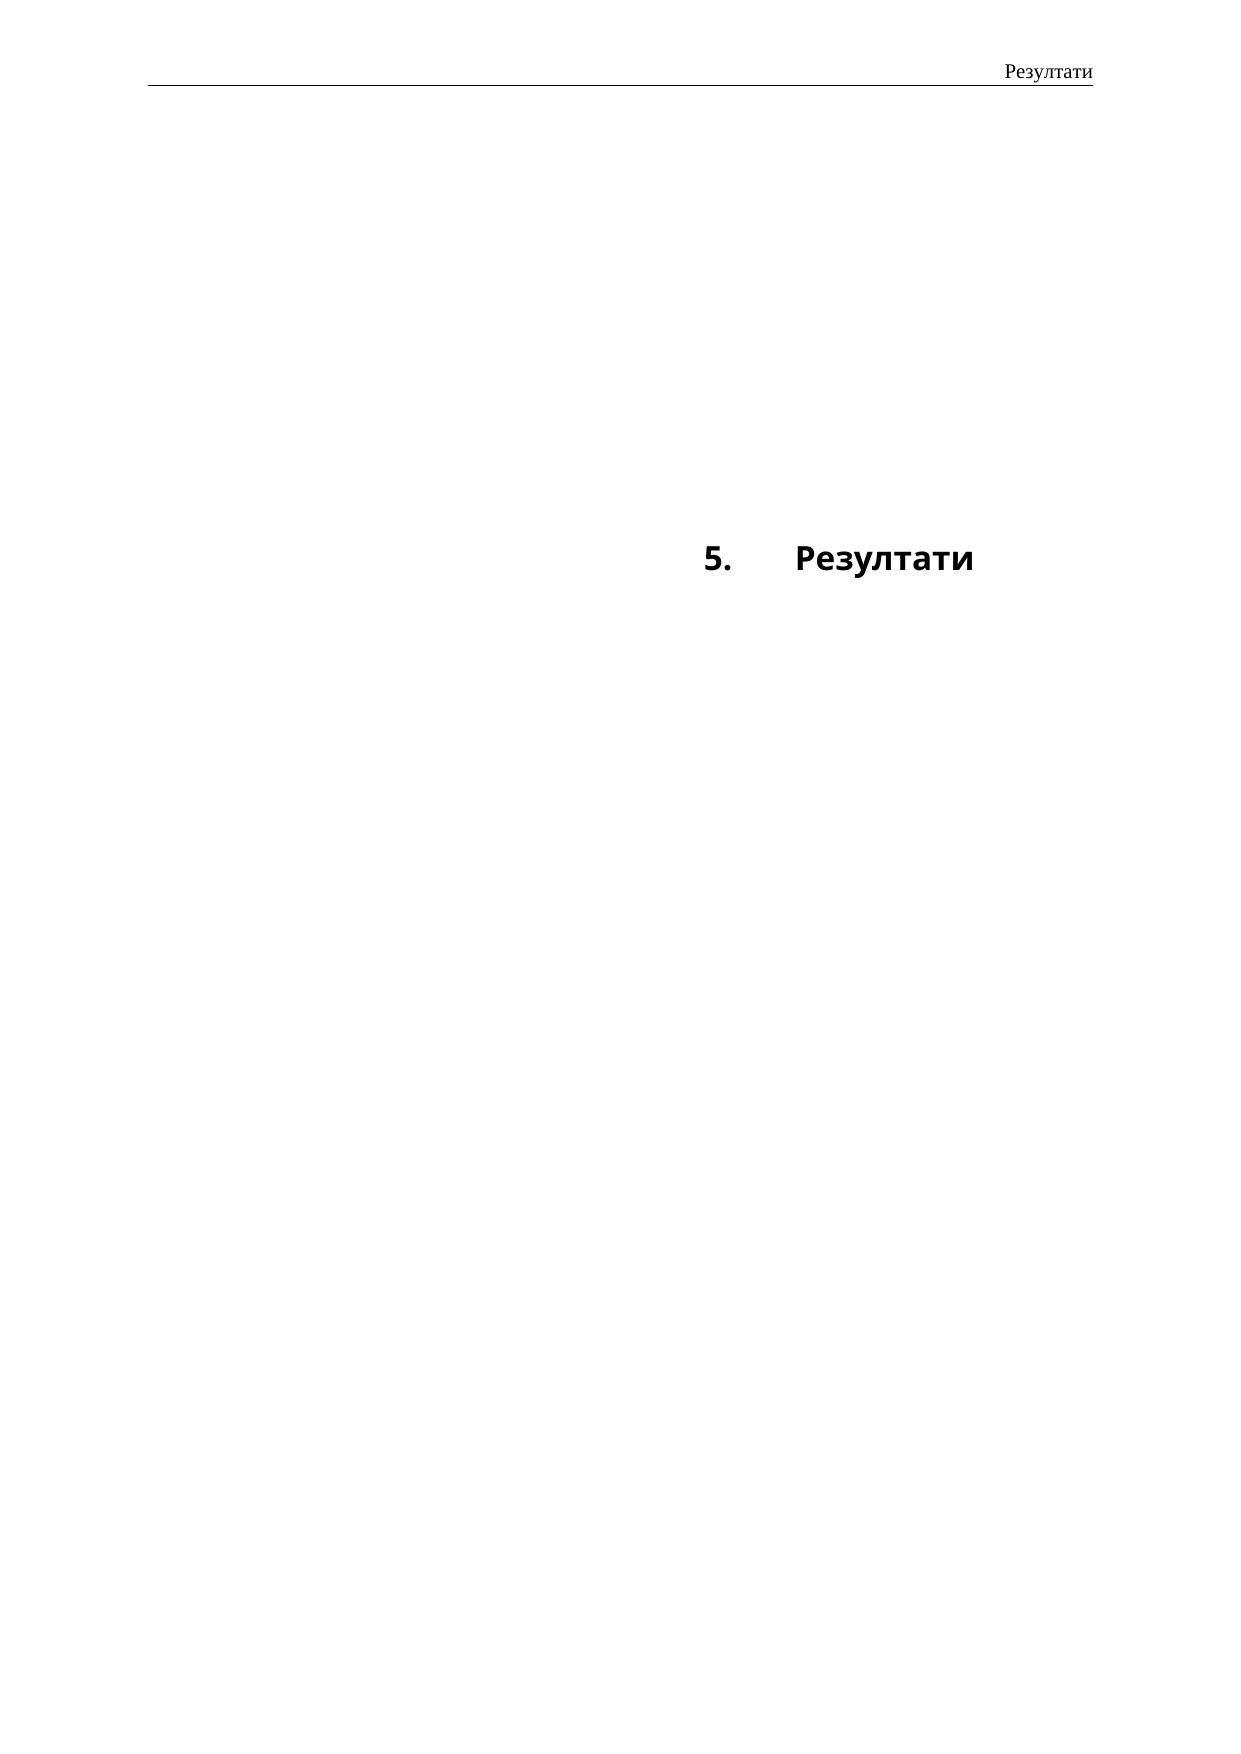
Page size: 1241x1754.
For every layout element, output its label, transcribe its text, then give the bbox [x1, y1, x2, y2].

subtitle Резултати [148, 535, 974, 580]
